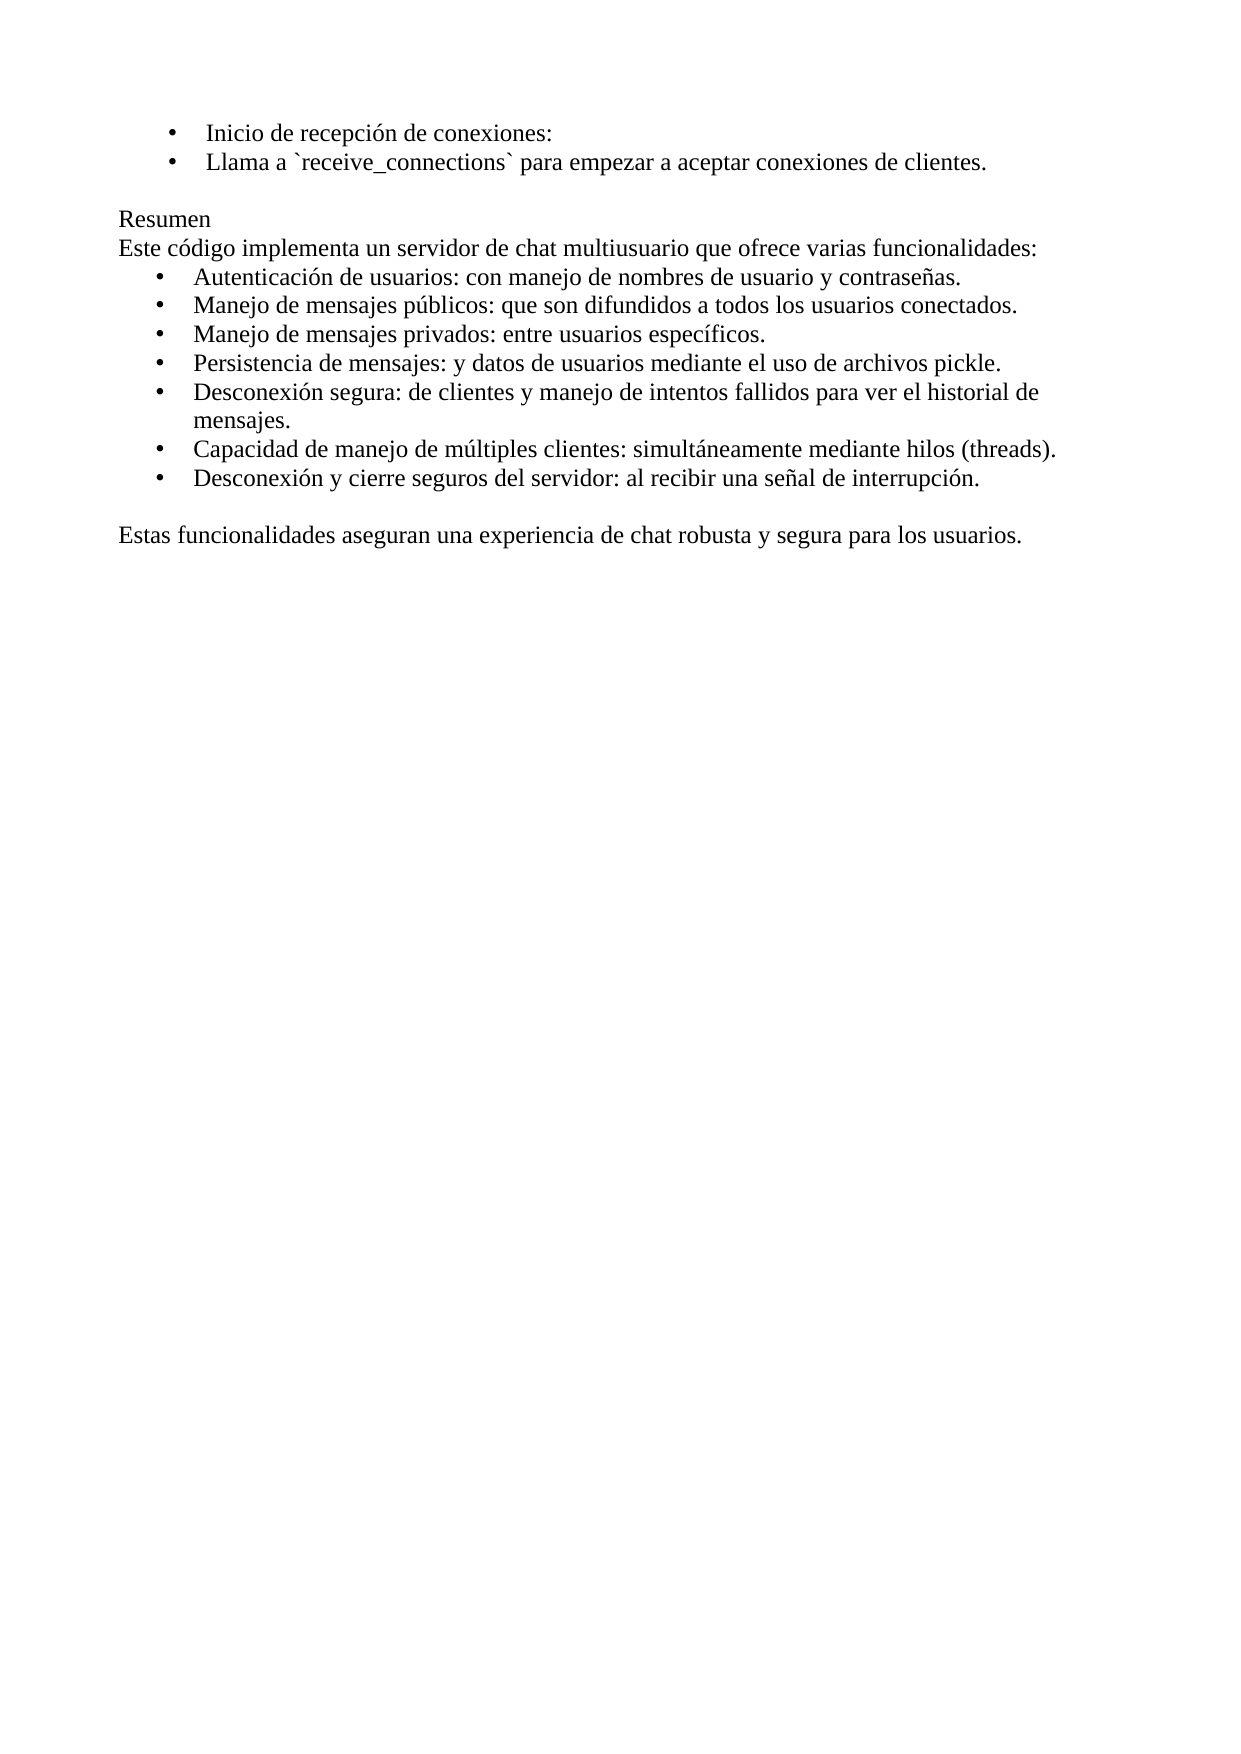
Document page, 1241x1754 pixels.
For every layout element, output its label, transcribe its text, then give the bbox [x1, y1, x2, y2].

list Capacidad de manejo de múltiples clientes: simultáneamente mediante hilos (threads). [156, 434, 1122, 463]
text Estas funcionalidades aseguran una experiencia de chat robusta y segura para los usuarios. [118, 521, 1122, 549]
text Resumen [118, 204, 1122, 233]
list Manejo de mensajes públicos: que son difundidos a todos los usuarios conectados. [156, 291, 1122, 319]
text Este código implementa un servidor de chat multiusuario que ofrece varias funcionalidades: [118, 233, 1122, 262]
list Desconexión y cierre seguros del servidor: al recibir una señal de interrupción. [156, 463, 1122, 492]
list Manejo de mensajes privados: entre usuarios específicos. [156, 319, 1122, 348]
list Autenticación de usuarios: con manejo de nombres de usuario y contraseñas. [156, 262, 1122, 291]
list Inicio de recepción de conexiones: [168, 118, 1122, 147]
list Persistencia de mensajes: y datos de usuarios mediante el uso de archivos pickle. [156, 348, 1122, 377]
list Llama a `receive_connections` para empezar a aceptar conexiones de clientes. [168, 147, 1122, 176]
list Desconexión segura: de clientes y manejo de intentos fallidos para ver el historial de mensajes. [156, 377, 1122, 434]
